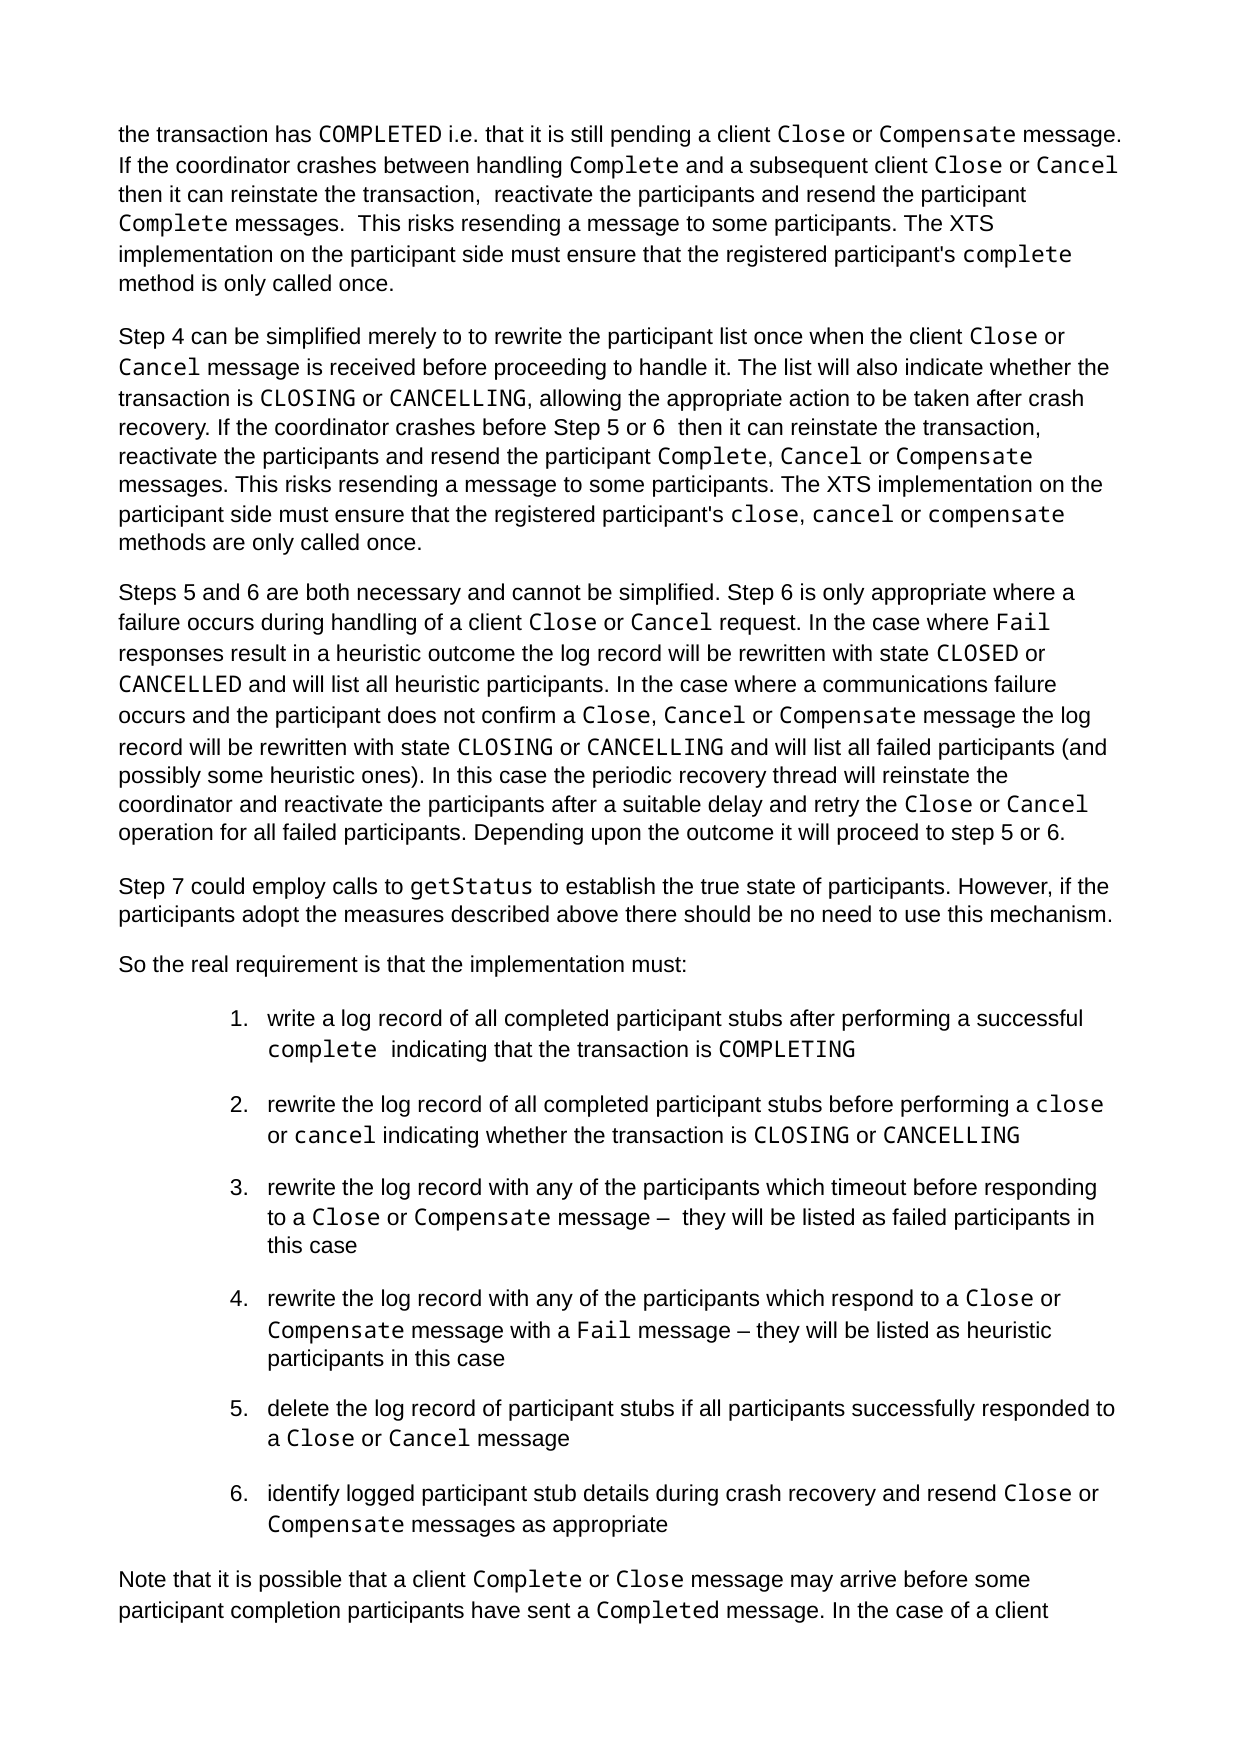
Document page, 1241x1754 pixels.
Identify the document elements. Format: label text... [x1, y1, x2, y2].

list rewrite the log record of all completed participant stubs before performing a close or cancel indicating whether the transaction is CLOSING or CANCELLING [229, 1088, 1122, 1150]
list delete the log record of participant stubs if all participants successfully responded to a Close or Cancel message [229, 1395, 1122, 1453]
text Steps 5 and 6 are both necessary and cannot be simplified. Step 6 is only appropriate where a failure occurs during handling of a client Close or Cancel request. In the case where Fail responses result in a heuristic outcome the log record will be rewritten with state CLOSED or CANCELLED and will list all heuristic participants. In the case where a communications failure occurs and the participant does not confirm a Close, Cancel or Compensate message the log record will be rewritten with state CLOSING or CANCELLING and will list all failed participants (and possibly some heuristic ones). In this case the periodic recovery thread will reinstate the coordinator and reactivate the participants after a suitable delay and retry the Close or Cancel operation for all failed participants. Depending upon the outcome it will proceed to step 5 or 6. [118, 579, 1122, 846]
text the transaction has COMPLETED i.e. that it is still pending a client Close or Compensate message. If the coordinator crashes between handling Complete and a subsequent client Close or Cancel then it can reinstate the transaction, reactivate the participants and resend the participant Complete messages. This risks resending a message to some participants. The XTS implementation on the participant side must ensure that the registered participant's complete method is only called once. [118, 118, 1122, 296]
text Step 7 could employ calls to getStatus to establish the true state of participants. However, if the participants adopt the measures described above there should be no need to use this mechanism. [118, 869, 1122, 927]
list rewrite the log record with any of the participants which timeout before responding to a Close or Compensate message – they will be listed as failed participants in this case [229, 1174, 1122, 1258]
text Step 4 can be simplified merely to to rewrite the participant list once when the client Close or Cancel message is received before proceeding to handle it. The list will also indicate whether the transaction is CLOSING or CANCELLING, allowing the appropriate action to be taken after crash recovery. If the coordinator crashes before Step 5 or 6 then it can reinstate the transaction, reactivate the participants and resend the participant Complete, Cancel or Compensate messages. This risks resending a message to some participants. The XTS implementation on the participant side must ensure that the registered participant's close, cancel or compensate methods are only called once. [118, 320, 1122, 555]
list write a log record of all completed participant stubs after performing a successful complete indicating that the transaction is COMPLETING [229, 1001, 1122, 1064]
text Note that it is possible that a client Complete or Close message may arrive before some participant completion participants have sent a Completed message. In the case of a client [118, 1563, 1122, 1626]
text So the real requirement is that the implementation must: [118, 951, 1122, 977]
list identify logged participant stub details during crash recovery and resend Close or Compensate messages as appropriate [229, 1477, 1122, 1539]
list rewrite the log record with any of the participants which respond to a Close or Compensate message with a Fail message – they will be listed as heuristic participants in this case [229, 1282, 1122, 1371]
